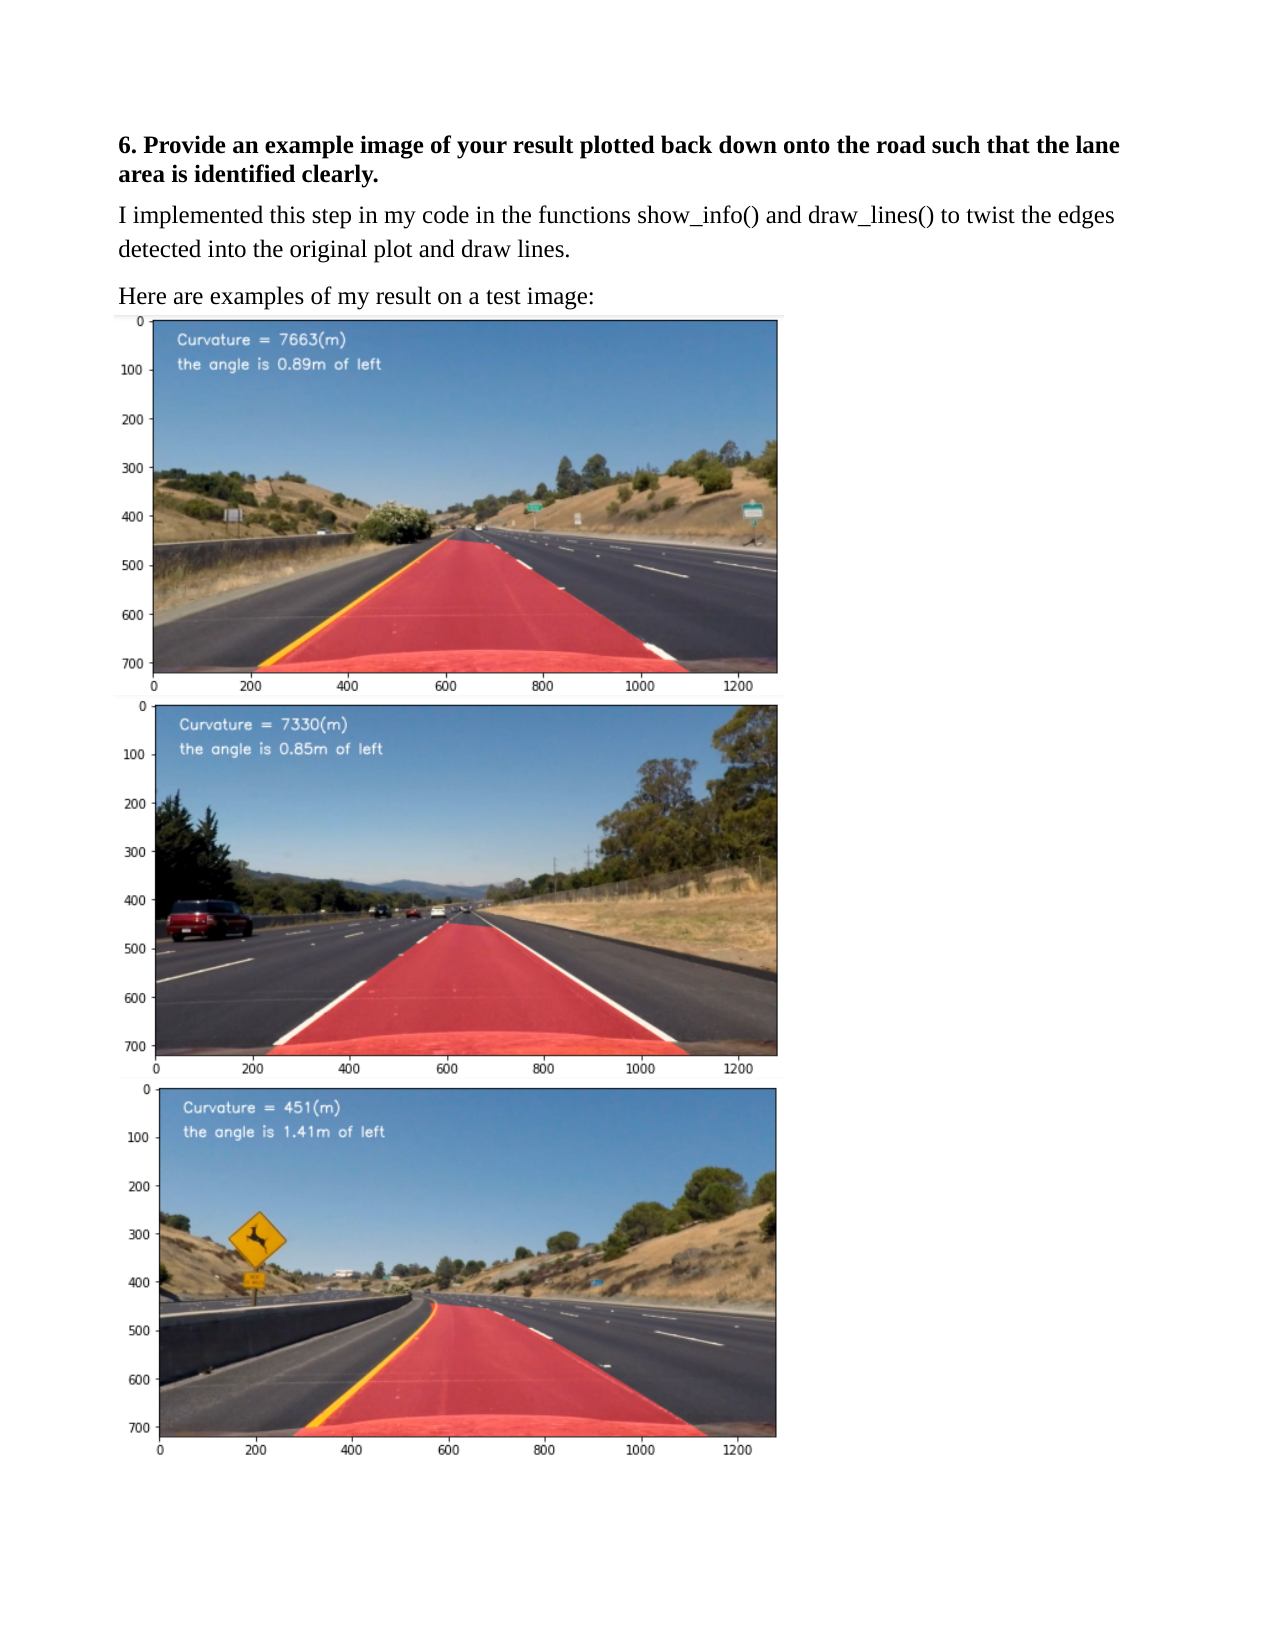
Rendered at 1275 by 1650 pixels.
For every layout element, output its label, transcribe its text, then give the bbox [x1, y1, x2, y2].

picture [113, 315, 784, 1461]
text I implemented this step in my code in the functions show_info() and draw_lines() to twist the edges detected into the original plot and draw lines. [118, 201, 1157, 262]
text Here are examples of my result on a test image: [118, 281, 1157, 310]
subtitle 6. Provide an example image of your result plotted back down onto the road such that the lane area is identified clearly. [118, 131, 1157, 188]
